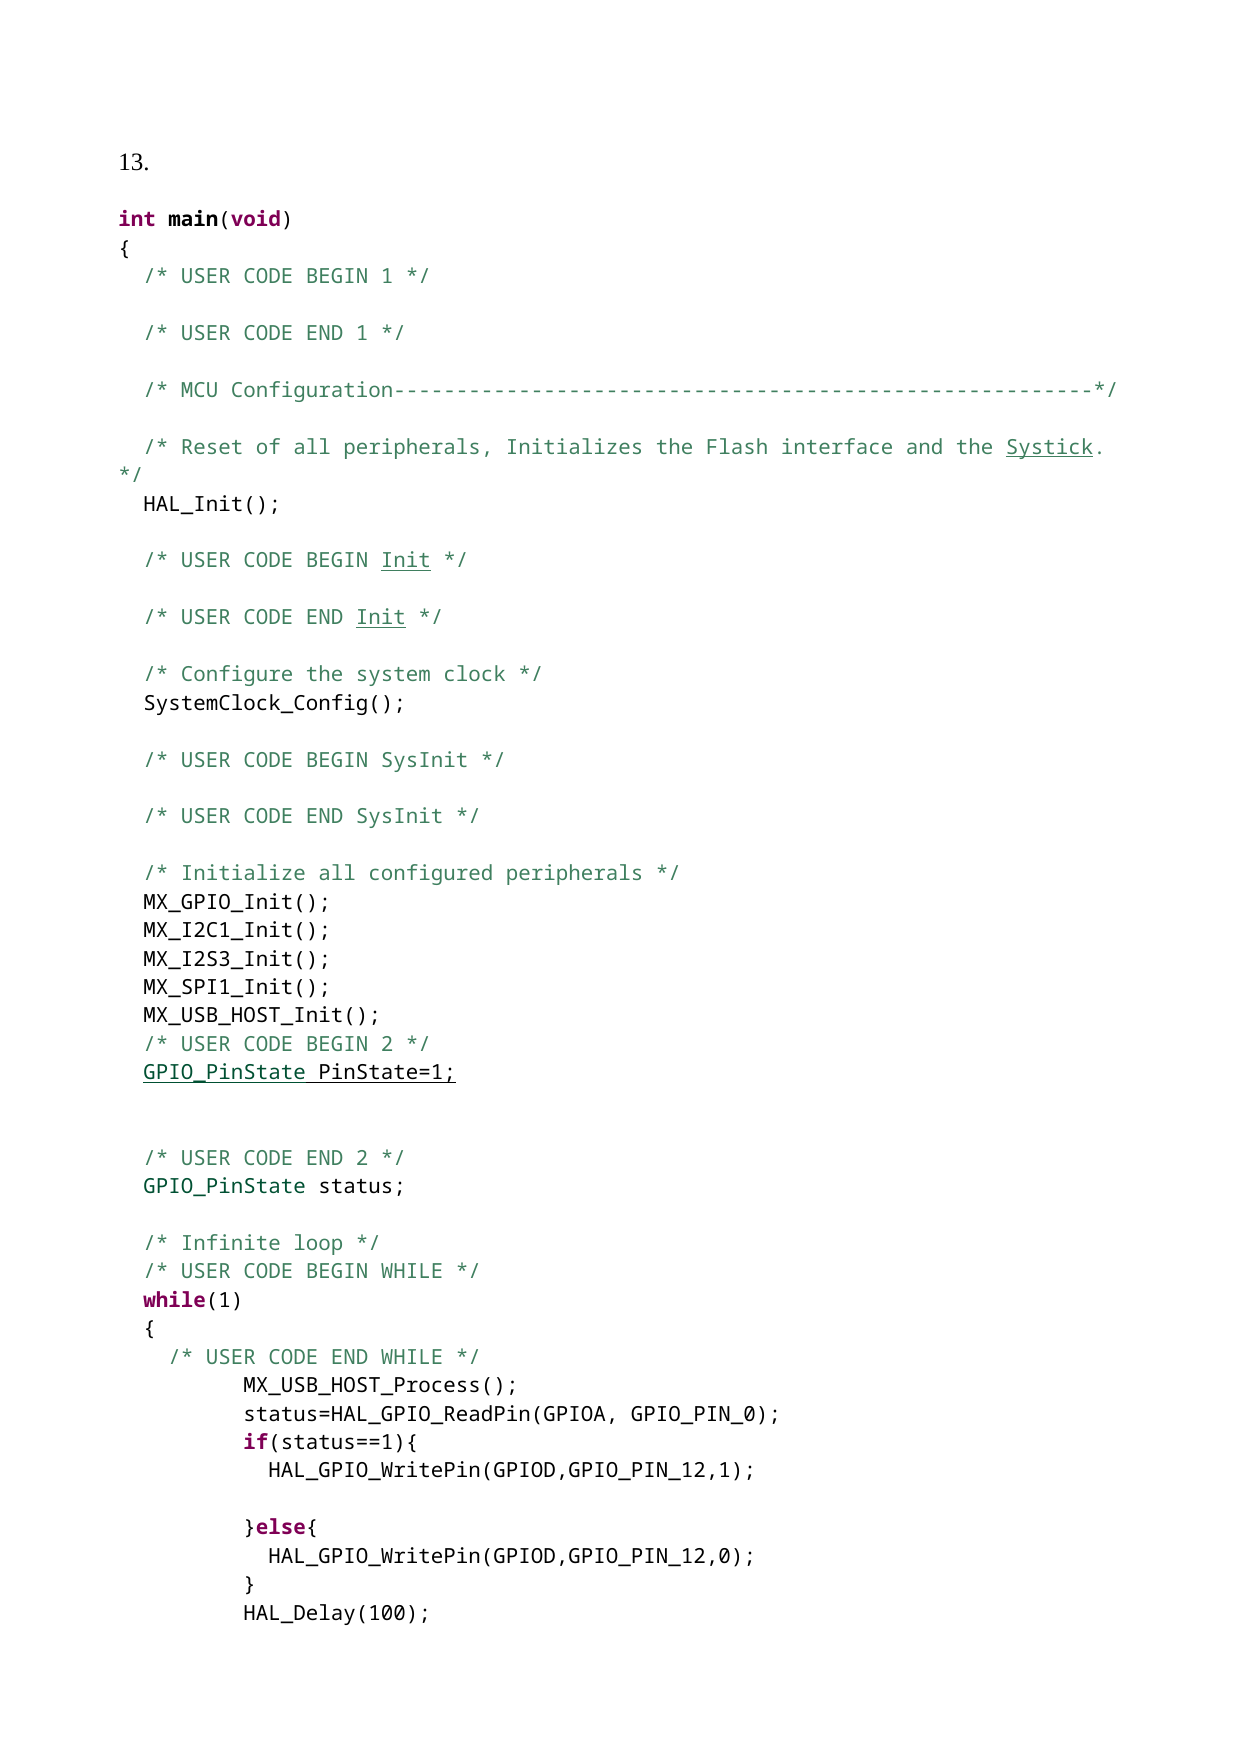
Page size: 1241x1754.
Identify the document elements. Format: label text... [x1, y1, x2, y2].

text GPIO_PinState PinState=1; [118, 1057, 1122, 1086]
text MX_I2S3_Init(); [118, 944, 1122, 972]
text int main(void) [118, 204, 1122, 233]
text if(status==1){ [118, 1427, 1122, 1456]
text }else{ [118, 1512, 1122, 1541]
text 13. [118, 147, 1122, 176]
text HAL_GPIO_WritePin(GPIOD,GPIO_PIN_12,1); [118, 1456, 1122, 1484]
text /* USER CODE BEGIN Init */ [118, 546, 1122, 574]
text HAL_GPIO_WritePin(GPIOD,GPIO_PIN_12,0); [118, 1541, 1122, 1569]
text MX_I2C1_Init(); [118, 915, 1122, 944]
text /* USER CODE END 1 */ [118, 318, 1122, 347]
text /* Configure the system clock */ [118, 659, 1122, 688]
text MX_SPI1_Init(); [118, 972, 1122, 1001]
text HAL_Init(); [118, 489, 1122, 517]
text MX_USB_HOST_Init(); [118, 1001, 1122, 1029]
text HAL_Delay(100); [118, 1598, 1122, 1626]
text /* Infinite loop */ [118, 1228, 1122, 1257]
text /* Reset of all peripherals, Initializes the Flash interface and the Systick. */ [118, 432, 1122, 489]
text } [118, 1569, 1122, 1598]
text SystemClock_Config(); [118, 688, 1122, 716]
text /* USER CODE BEGIN SysInit */ [118, 745, 1122, 773]
text /* USER CODE BEGIN 2 */ [118, 1029, 1122, 1057]
text /* MCU Configuration--------------------------------------------------------*/ [118, 375, 1122, 403]
text { [118, 1313, 1122, 1342]
text /* USER CODE END Init */ [118, 602, 1122, 631]
text { [118, 233, 1122, 261]
text /* Initialize all configured peripherals */ [118, 858, 1122, 887]
text /* USER CODE END SysInit */ [118, 802, 1122, 830]
text /* USER CODE END 2 */ [118, 1143, 1122, 1171]
text status=HAL_GPIO_ReadPin(GPIOA, GPIO_PIN_0); [118, 1399, 1122, 1427]
text GPIO_PinState status; [118, 1171, 1122, 1200]
text /* USER CODE END WHILE */ [118, 1342, 1122, 1370]
text MX_USB_HOST_Process(); [118, 1370, 1122, 1399]
text MX_GPIO_Init(); [118, 887, 1122, 915]
text while(1) [118, 1285, 1122, 1313]
text /* USER CODE BEGIN 1 */ [118, 261, 1122, 290]
text /* USER CODE BEGIN WHILE */ [118, 1257, 1122, 1285]
